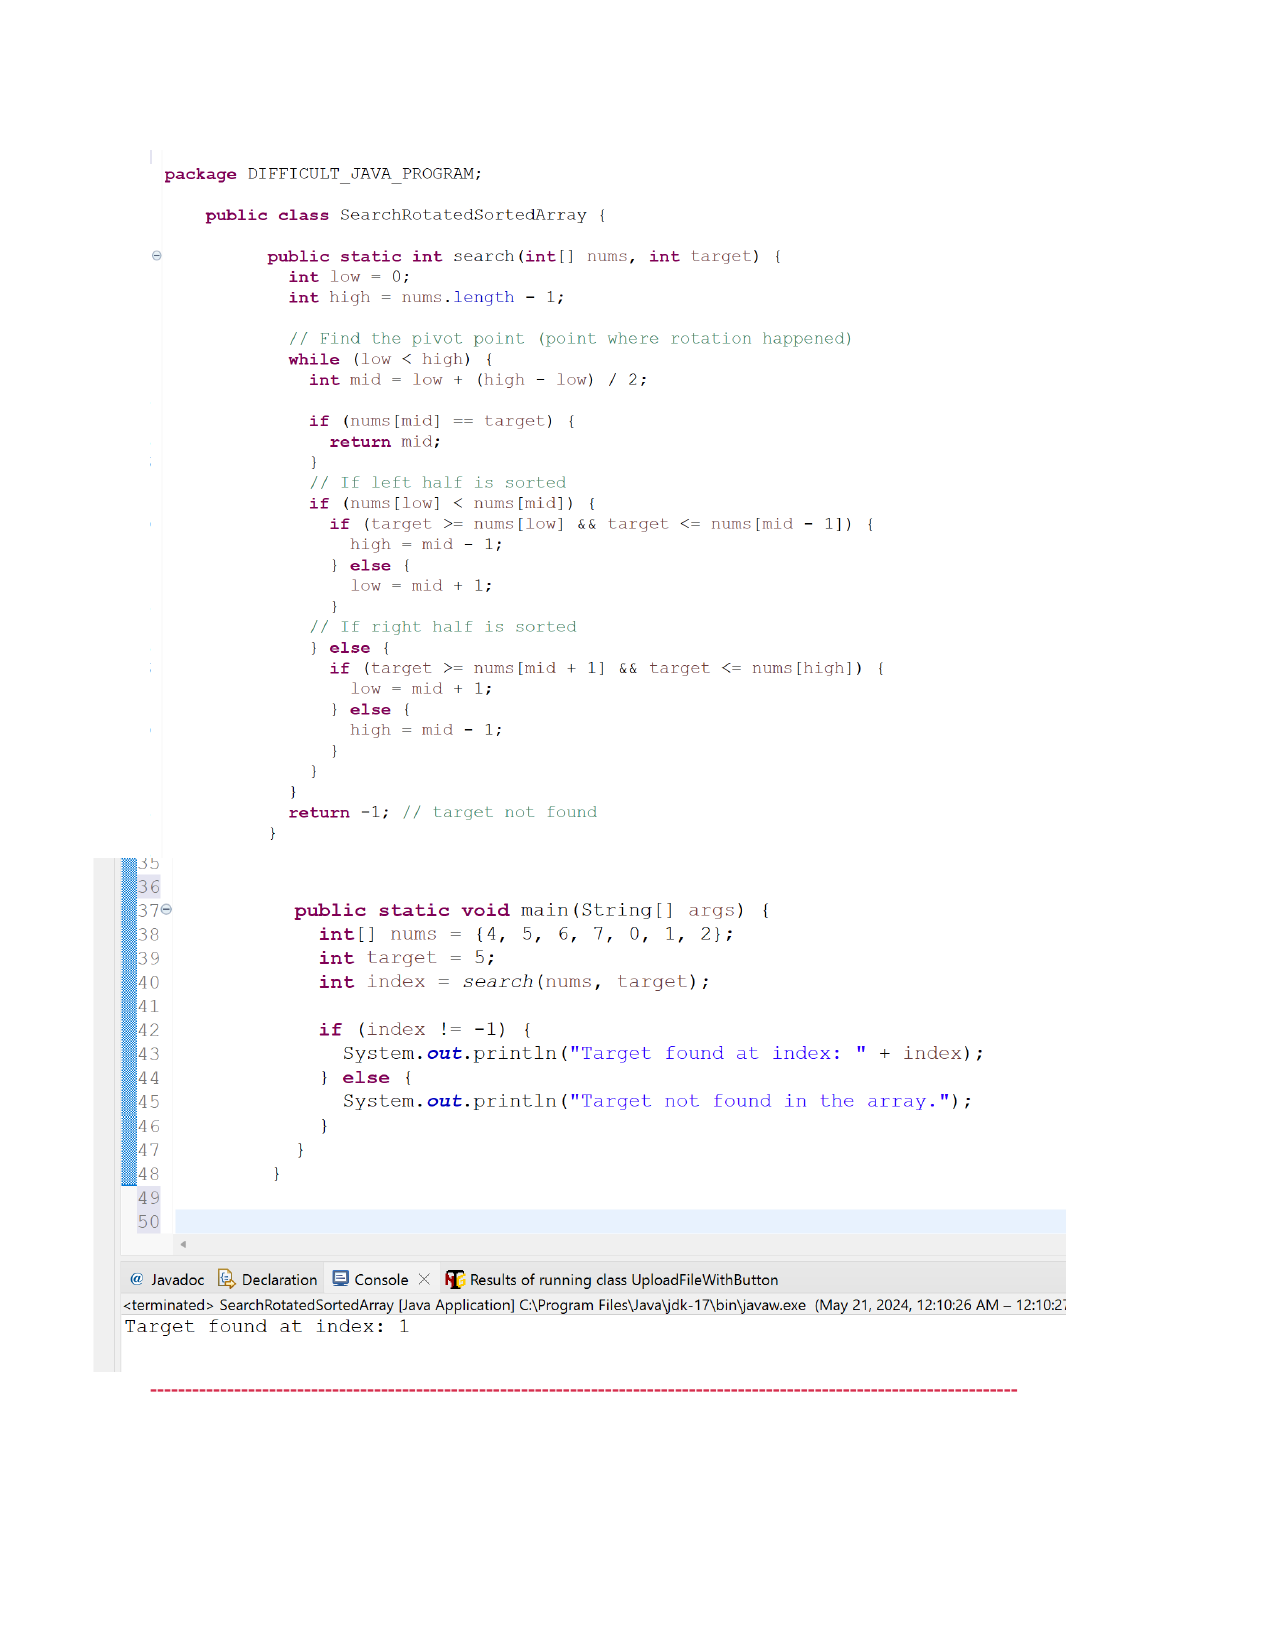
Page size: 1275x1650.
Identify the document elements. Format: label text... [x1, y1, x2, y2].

text ---------------------------------------------------------------------------------------------------------------------------- [150, 934, 1125, 1403]
picture [91, 150, 1125, 1372]
